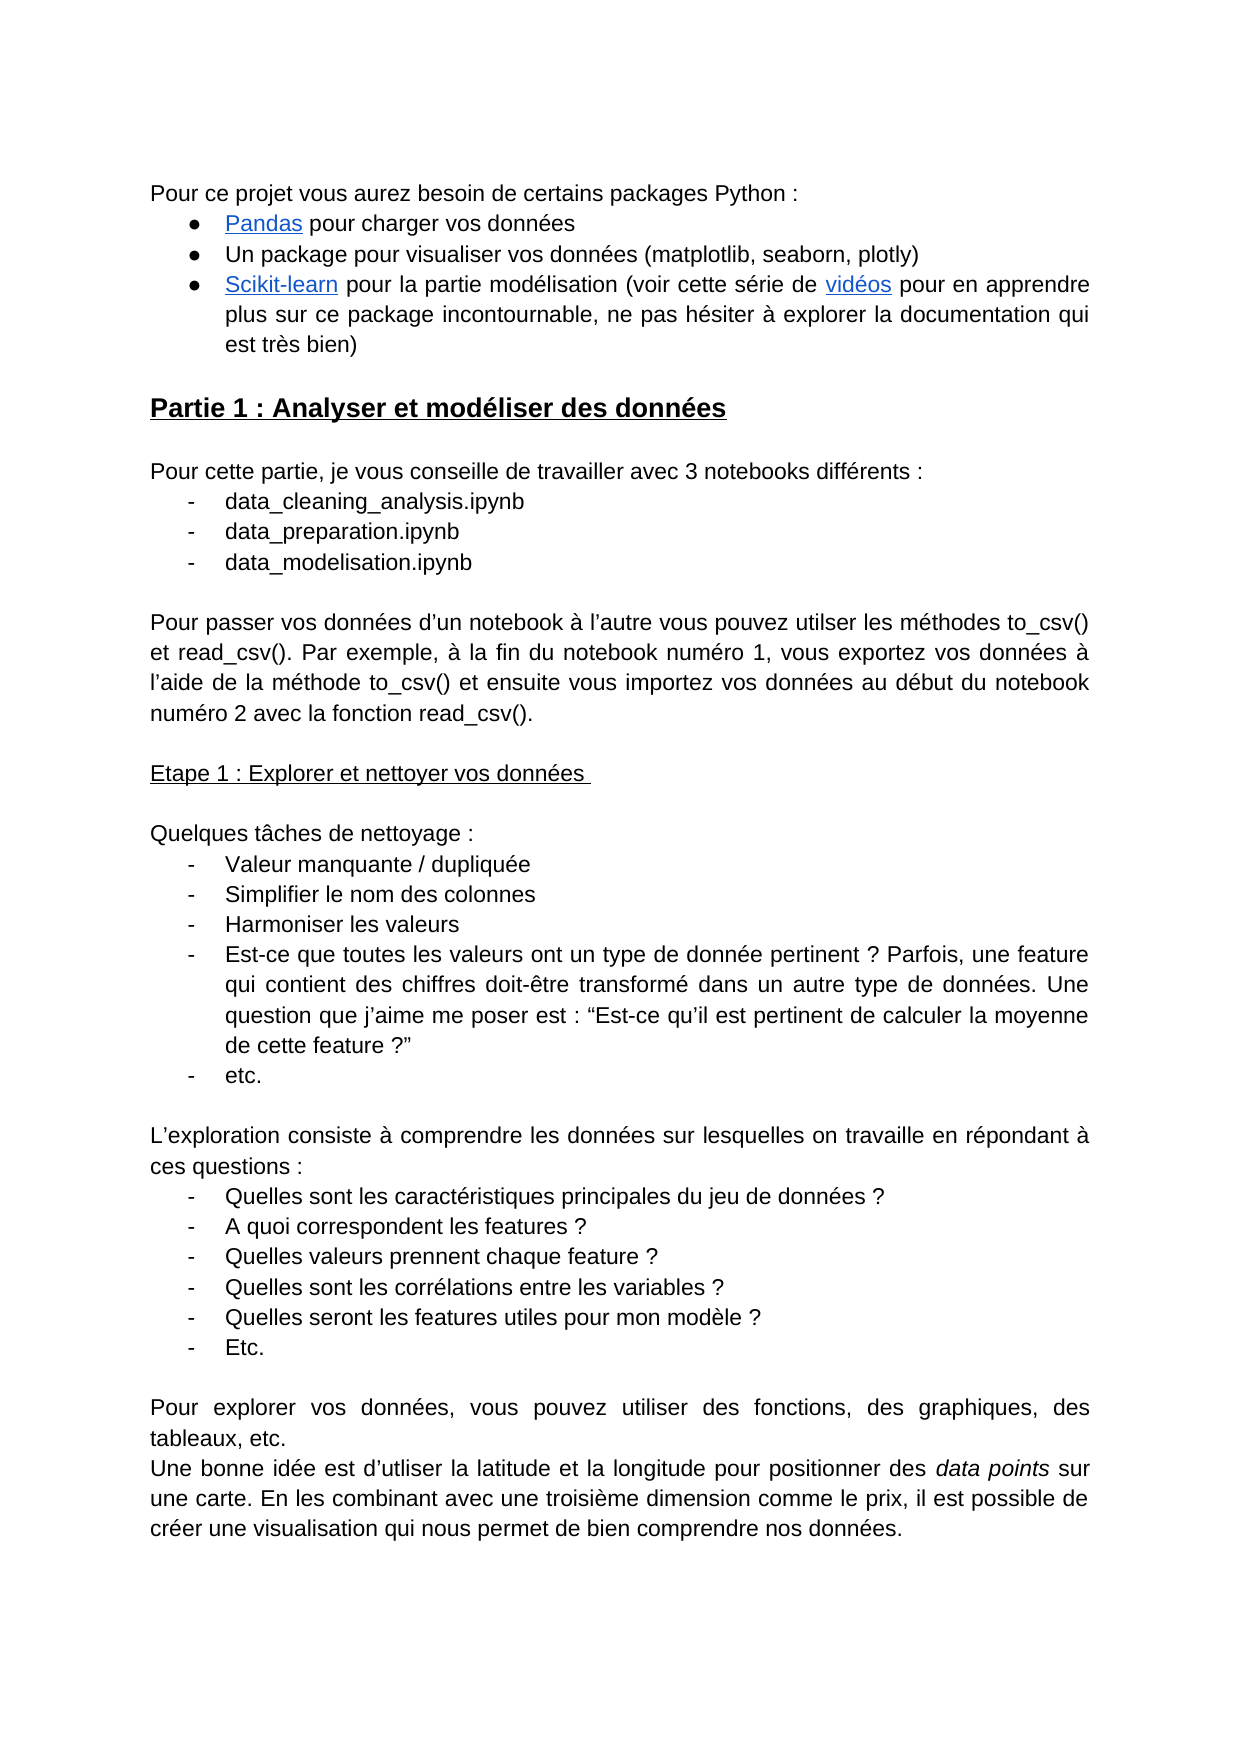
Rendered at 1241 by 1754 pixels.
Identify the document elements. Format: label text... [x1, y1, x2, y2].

list Quelles sont les corrélations entre les variables ? [187, 1273, 1090, 1300]
text Pour ce projet vous aurez besoin de certains packages Python : [150, 180, 1090, 207]
list Valeur manquante / dupliquée [187, 851, 1090, 877]
list Harmoniser les valeurs [187, 911, 1090, 937]
text Quelques tâches de nettoyage : [150, 820, 1090, 847]
list Quelles sont les caractéristiques principales du jeu de données ? [187, 1183, 1090, 1209]
list Pandas pour charger vos données [187, 210, 1090, 237]
text Pour cette partie, je vous conseille de travailler avec 3 notebooks différents : [150, 458, 1090, 484]
text Une bonne idée est d’utliser la latitude et la longitude pour positionner des data points sur une carte. En les combinant avec une troisième dimension comme le prix, il est possible de créer une visualisation qui nous permet de bien comprendre nos données. [150, 1455, 1090, 1541]
list data_preparation.ipynb [187, 518, 1090, 544]
text L’exploration consiste à comprendre les données sur lesquelles on travaille en répondant à ces questions : [150, 1122, 1090, 1179]
list Simplifier le nom des colonnes [187, 881, 1090, 907]
list A quoi correspondent les features ? [187, 1213, 1090, 1239]
text Partie 1 : Analyser et modéliser des données [150, 392, 1090, 423]
list Scikit-learn pour la partie modélisation (voir cette série de vidéos pour en apprendre plus sur ce package incontournable, ne pas hésiter à explorer la documentation qui est très bien) [187, 271, 1090, 358]
list Etc. [187, 1334, 1090, 1360]
list Quelles seront les features utiles pour mon modèle ? [187, 1304, 1090, 1330]
list Quelles valeurs prennent chaque feature ? [187, 1243, 1090, 1269]
list Est-ce que toutes les valeurs ont un type de donnée pertinent ? Parfois, une feature qui contient des chiffres doit-être transformé dans un autre type de données. Une question que j’aime me poser est : “Est-ce qu’il est pertinent de calculer la moyenne de cette feature ?” [187, 941, 1090, 1058]
list data_cleaning_analysis.ipynb [187, 488, 1090, 514]
list Un package pour visualiser vos données (matplotlib, seaborn, plotly) [187, 241, 1090, 267]
text Etape 1 : Explorer et nettoyer vos données [150, 760, 1090, 786]
text Pour passer vos données d’un notebook à l’autre vous pouvez utilser les méthodes to_csv() et read_csv(). Par exemple, à la fin du notebook numéro 1, vous exportez vos données à l’aide de la méthode to_csv() et ensuite vous importez vos données au début du notebook numéro 2 avec la fonction read_csv(). [150, 609, 1090, 726]
list data_modelisation.ipynb [187, 548, 1090, 575]
text Pour explorer vos données, vous pouvez utiliser des fonctions, des graphiques, des tableaux, etc. [150, 1394, 1090, 1451]
list etc. [187, 1062, 1090, 1088]
